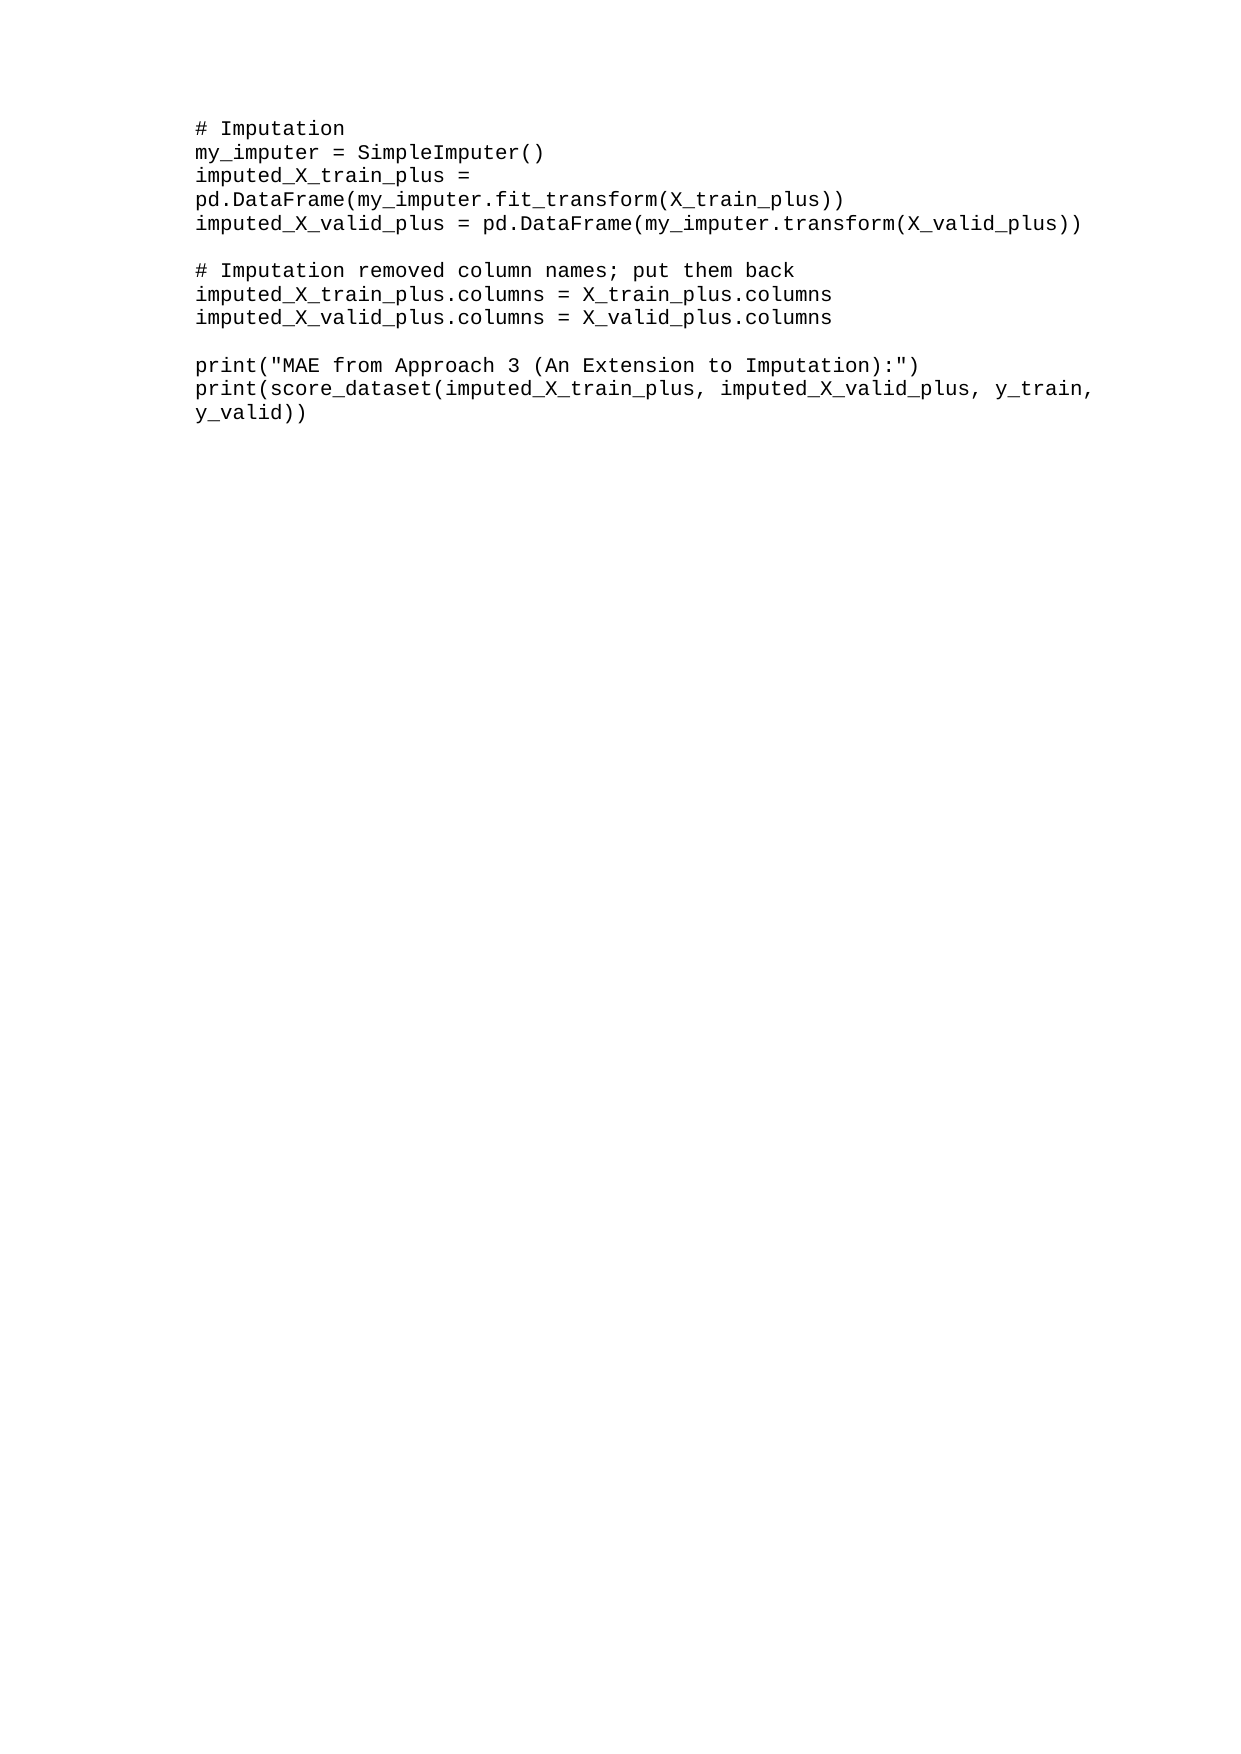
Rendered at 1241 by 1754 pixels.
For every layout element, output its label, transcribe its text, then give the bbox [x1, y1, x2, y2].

text # Imputation [195, 118, 1122, 142]
text print("MAE from Approach 3 (An Extension to Imputation):") [195, 354, 1122, 378]
text print(score_dataset(imputed_X_train_plus, imputed_X_valid_plus, y_train, y_valid)) [195, 378, 1122, 426]
text # Imputation removed column names; put them back [195, 260, 1122, 284]
text imputed_X_train_plus.columns = X_train_plus.columns [195, 284, 1122, 307]
text imputed_X_valid_plus = pd.DataFrame(my_imputer.transform(X_valid_plus)) [195, 213, 1122, 236]
text my_imputer = SimpleImputer() [195, 142, 1122, 165]
text imputed_X_train_plus = pd.DataFrame(my_imputer.fit_transform(X_train_plus)) [195, 165, 1122, 213]
text imputed_X_valid_plus.columns = X_valid_plus.columns [195, 307, 1122, 331]
